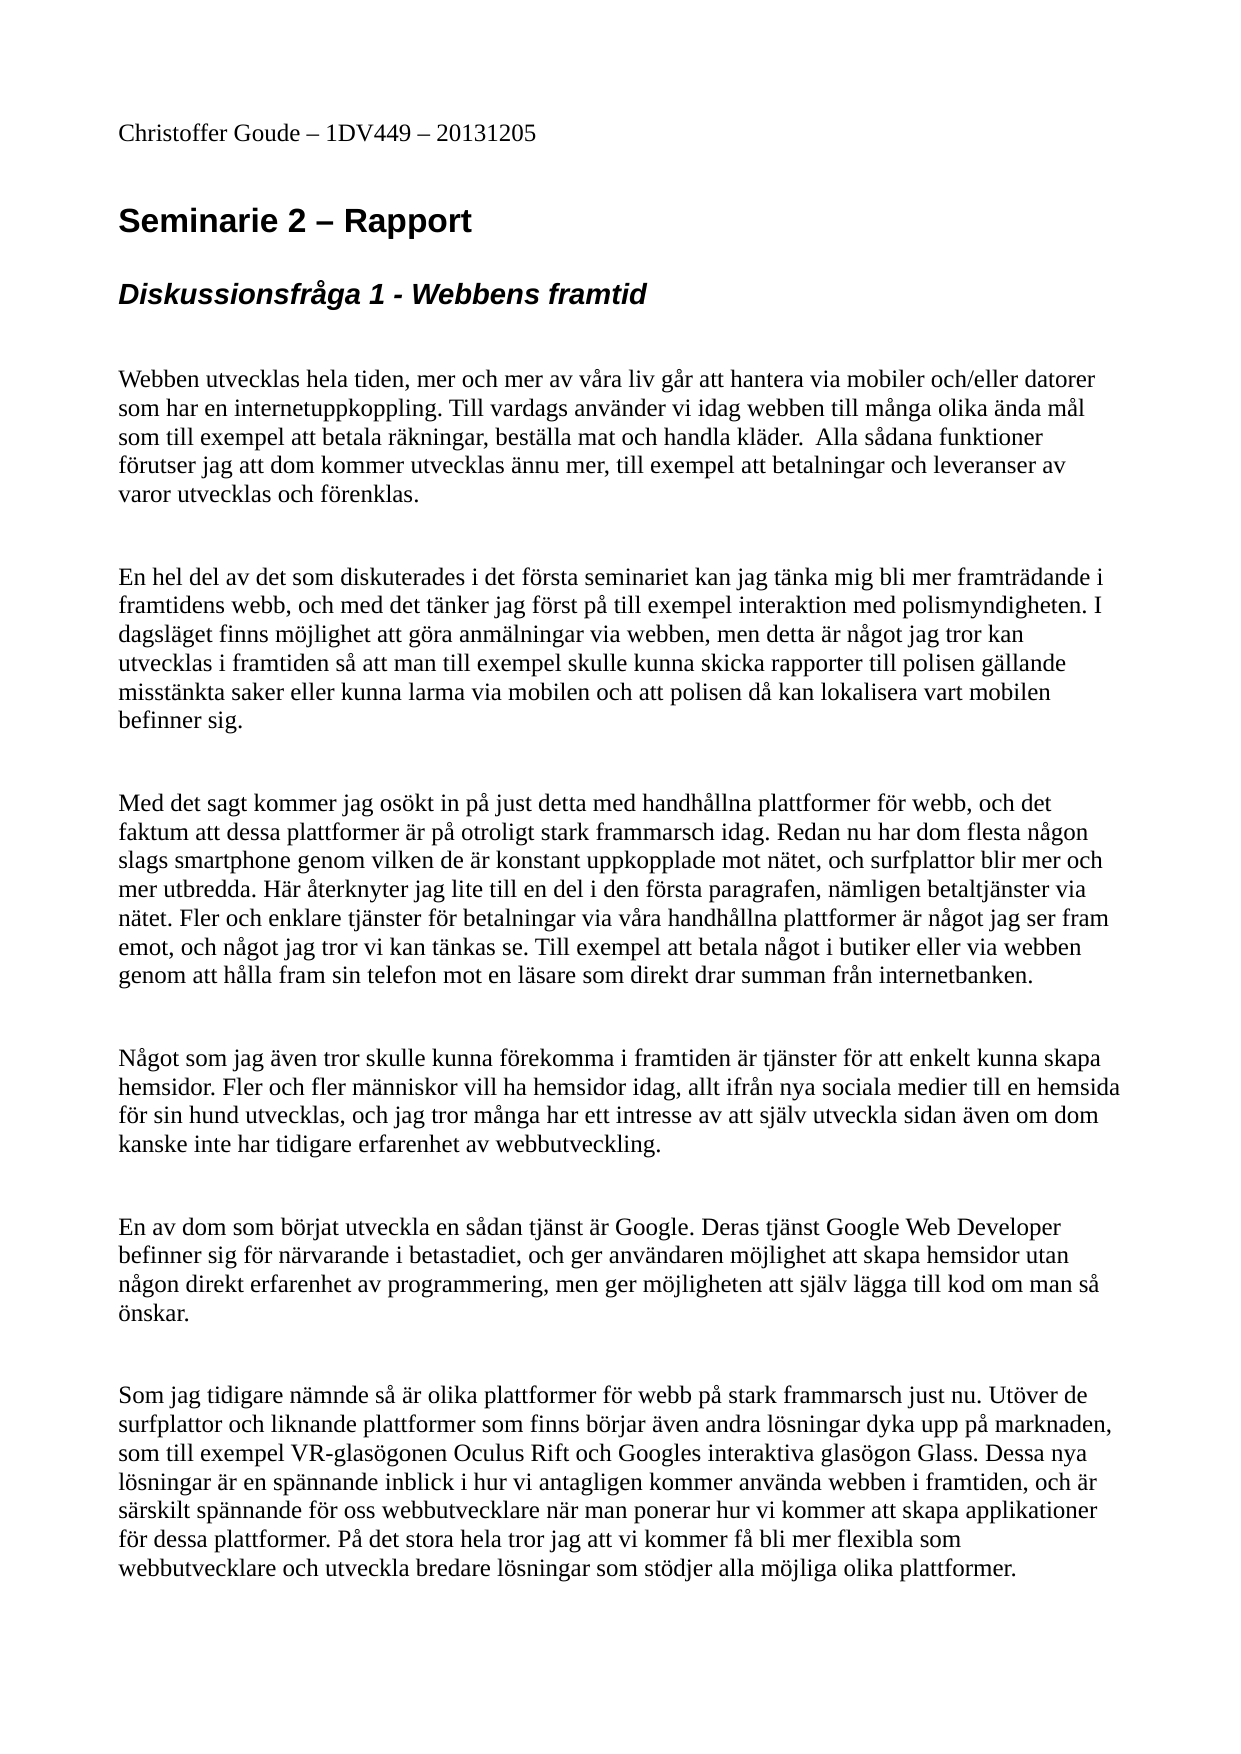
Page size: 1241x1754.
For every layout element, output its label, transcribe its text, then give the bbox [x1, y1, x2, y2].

text Webben utvecklas hela tiden, mer och mer av våra liv går att hantera via mobiler och/eller datorer som har en internetuppkoppling. Till vardags använder vi idag webben till många olika ända mål som till exempel att betala räkningar, beställa mat och handla kläder. Alla sådana funktioner förutser jag att dom kommer utvecklas ännu mer, till exempel att betalningar och leveranser av varor utvecklas och förenklas. [118, 364, 1122, 508]
text Christoffer Goude – 1DV449 – 20131205 [118, 118, 1122, 147]
text Med det sagt kommer jag osökt in på just detta med handhållna plattformer för webb, och det faktum att dessa plattformer är på otroligt stark frammarsch idag. Redan nu har dom flesta någon slags smartphone genom vilken de är konstant uppkopplade mot nätet, och surfplattor blir mer och mer utbredda. Här återknyter jag lite till en del i den första paragrafen, nämligen betaltjänster via nätet. Fler och enklare tjänster för betalningar via våra handhållna plattformer är något jag ser fram emot, och något jag tror vi kan tänkas se. Till exempel att betala något i butiker eller via webben genom att hålla fram sin telefon mot en läsare som direkt drar summan från internetbanken. [118, 788, 1122, 989]
text Något som jag även tror skulle kunna förekomma i framtiden är tjänster för att enkelt kunna skapa hemsidor. Fler och fler människor vill ha hemsidor idag, allt ifrån nya sociala medier till en hemsida för sin hund utvecklas, och jag tror många har ett intresse av att själv utveckla sidan även om dom kanske inte har tidigare erfarenhet av webbutveckling. [118, 1043, 1122, 1158]
subtitle Diskussionsfråga 1 - Webbens framtid [118, 277, 1122, 310]
text En hel del av det som diskuterades i det första seminariet kan jag tänka mig bli mer framträdande i framtidens webb, och med det tänker jag först på till exempel interaktion med polismyndigheten. I dagsläget finns möjlighet att göra anmälningar via webben, men detta är något jag tror kan utvecklas i framtiden så att man till exempel skulle kunna skicka rapporter till polisen gällande misstänkta saker eller kunna larma via mobilen och att polisen då kan lokalisera vart mobilen befinner sig. [118, 562, 1122, 734]
text En av dom som börjat utveckla en sådan tjänst är Google. Deras tjänst Google Web Developer befinner sig för närvarande i betastadiet, och ger användaren möjlighet att skapa hemsidor utan någon direkt erfarenhet av programmering, men ger möjligheten att själv lägga till kod om man så önskar. [118, 1212, 1122, 1327]
text Som jag tidigare nämnde så är olika plattformer för webb på stark frammarsch just nu. Utöver de surfplattor och liknande plattformer som finns börjar även andra lösningar dyka upp på marknaden, som till exempel VR-glasögonen Oculus Rift och Googles interaktiva glasögon Glass. Dessa nya lösningar är en spännande inblick i hur vi antagligen kommer använda webben i framtiden, och är särskilt spännande för oss webbutvecklare när man ponerar hur vi kommer att skapa applikationer för dessa plattformer. På det stora hela tror jag att vi kommer få bli mer flexibla som webbutvecklare och utveckla bredare lösningar som stödjer alla möjliga olika plattformer. [118, 1380, 1122, 1582]
subtitle Seminarie 2 – Rapport [118, 201, 1122, 239]
